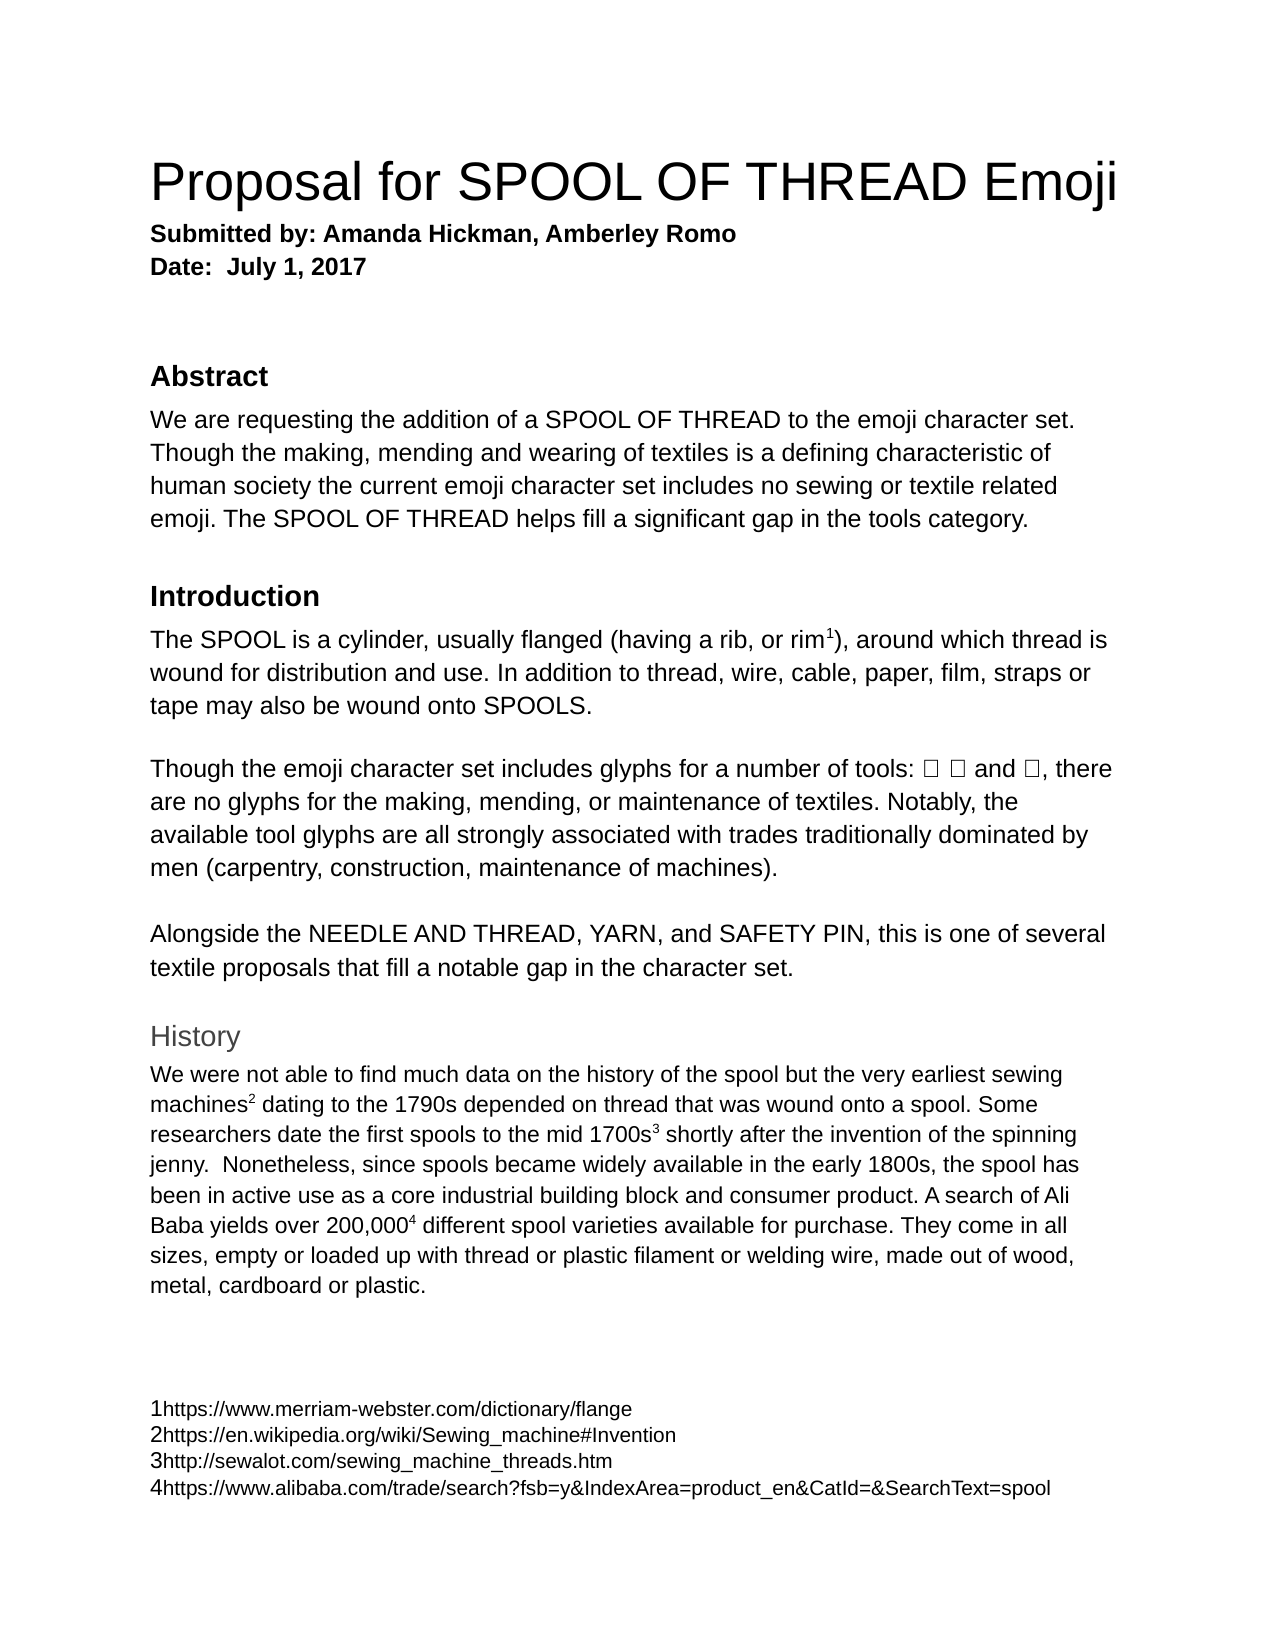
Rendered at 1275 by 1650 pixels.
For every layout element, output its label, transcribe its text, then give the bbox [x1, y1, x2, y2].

text http://sewalot.com/sewing_machine_threads.htm [150, 1447, 1125, 1474]
text The SPOOL is a cylinder, usually flanged (having a rib, or rim), around which thread is wound for distribution and use. In addition to thread, wire, cable, paper, film, straps or tape may also be wound onto SPOOLS. [150, 625, 1125, 720]
text Alongside the NEEDLE AND THREAD, YARN, and SAFETY PIN, this is one of several textile proposals that fill a notable gap in the character set. [150, 919, 1125, 981]
text Date: July 1, 2017 [150, 252, 1125, 280]
subtitle Abstract [150, 359, 1125, 393]
text https://www.alibaba.com/trade/search?fsb=y&IndexArea=product_en&CatId=&SearchText=spool [150, 1474, 1125, 1500]
text Submitted by: Amanda Hickman, Amberley Romo [150, 218, 1125, 247]
text We were not able to find much data on the history of the spool but the very earliest sewing machines dating to the 1790s depended on thread that was wound onto a spool. Some researchers date the first spools to the mid 1700s shortly after the invention of the spinning jenny. Nonetheless, since spools became widely available in the early 1800s, the spool has been in active use as a core industrial building block and consumer product. A search of Ali Baba yields over 200,000 different spool varieties available for purchase. They come in all sizes, empty or loaded up with thread or plastic filament or welding wire, made out of wood, metal, cardboard or plastic. [150, 1061, 1125, 1298]
text We are requesting the addition of a SPOOL OF THREAD to the emoji character set. Though the making, mending and wearing of textiles is a defining characteristic of human society the current emoji character set includes no sewing or textile related emoji. The SPOOL OF THREAD helps fill a significant gap in the tools category. [150, 405, 1125, 533]
subtitle Introduction [150, 579, 1125, 613]
text https://www.merriam-webster.com/dictionary/flange [150, 1394, 1125, 1421]
text https://en.wikipedia.org/wiki/Sewing_machine#Invention [150, 1421, 1125, 1447]
subtitle History [150, 1019, 1125, 1052]
title Proposal for SPOOL OF THREAD Emoji [150, 150, 1125, 212]
text Though the emoji character set includes glyphs for a number of tools: 🔨 🔧 and 🔩, there are no glyphs for the making, mending, or maintenance of textiles. Notably, the available tool glyphs are all strongly associated with trades traditionally dominated by men (carpentry, construction, maintenance of machines). [150, 754, 1125, 882]
